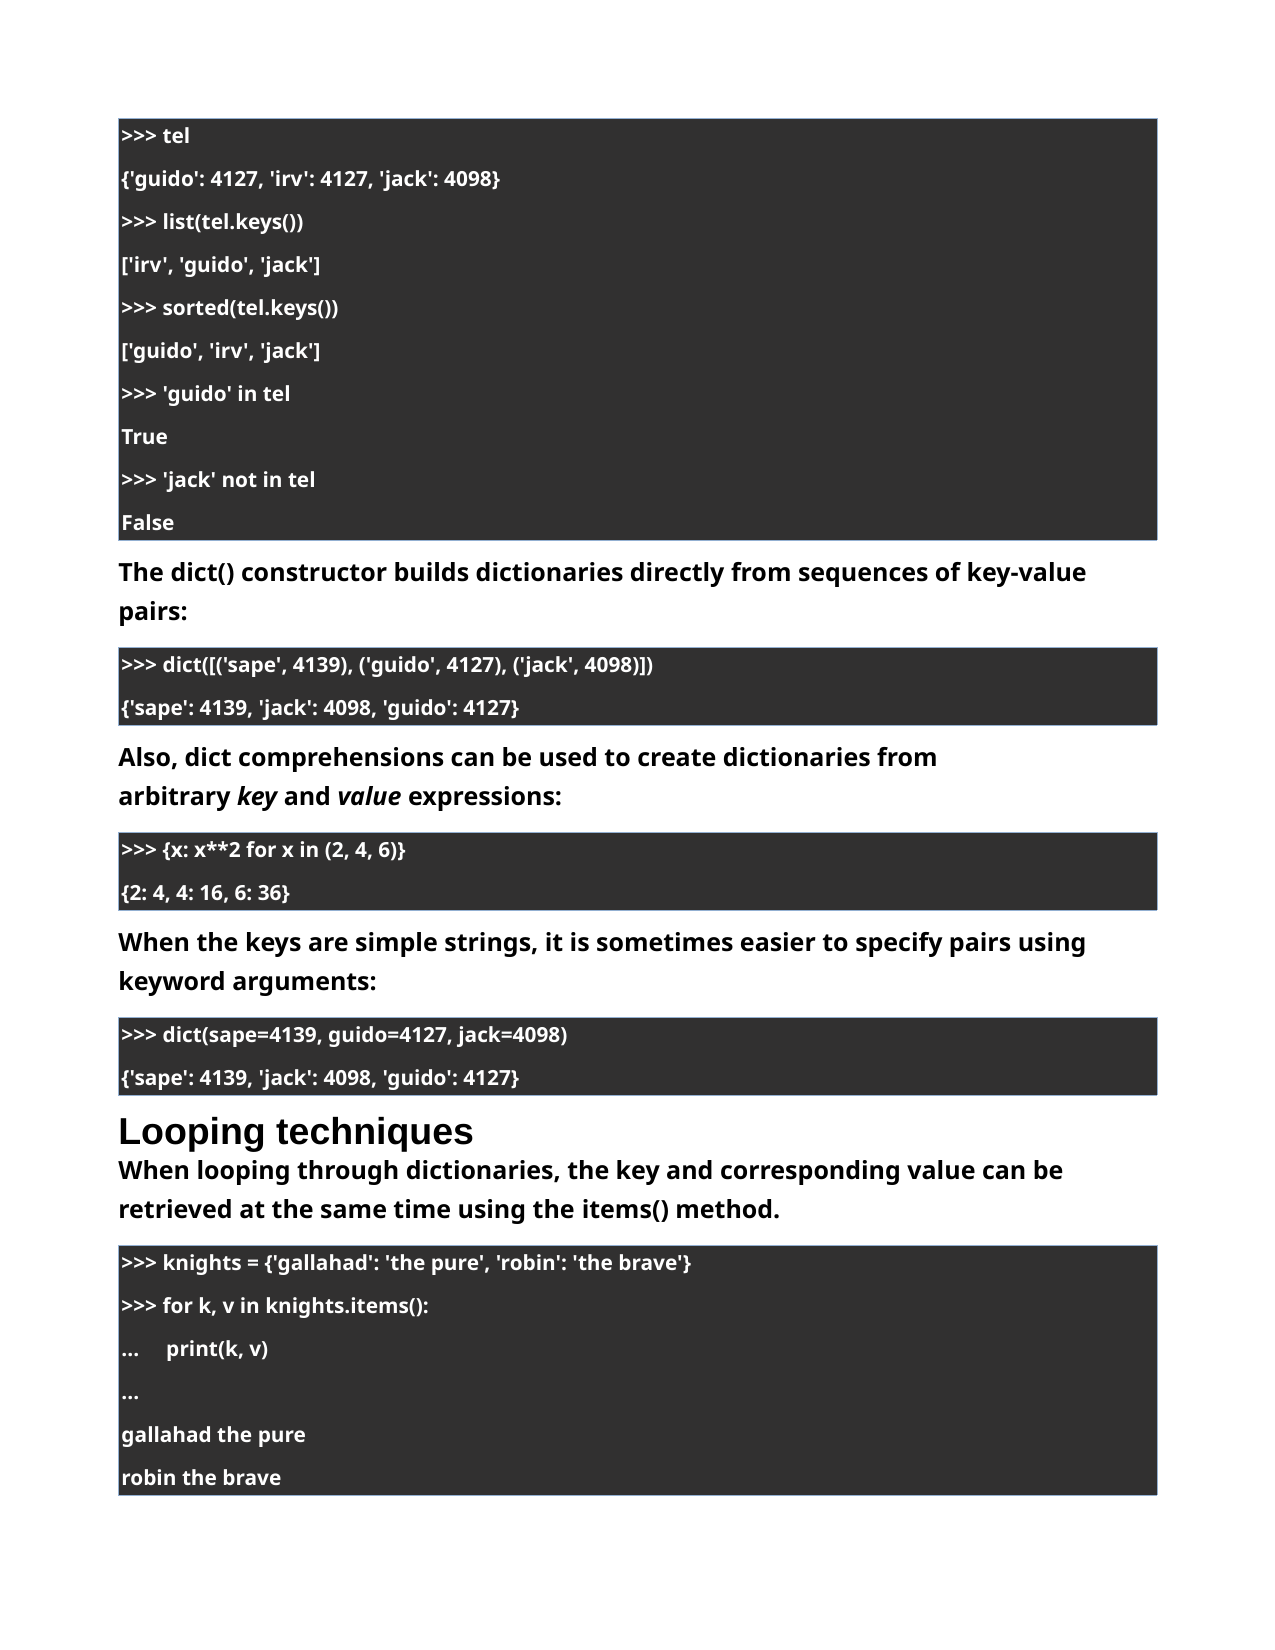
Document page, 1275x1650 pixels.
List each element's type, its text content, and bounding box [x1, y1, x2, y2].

text {'sape': 4139, 'jack': 4098, 'guido': 4127} [119, 690, 1157, 725]
text >>> knights = {'gallahad': 'the pure', 'robin': 'the brave'} [119, 1246, 1157, 1277]
text ['guido', 'irv', 'jack'] [119, 333, 1157, 365]
text >>> list(tel.keys()) [119, 204, 1157, 236]
text {'guido': 4127, 'irv': 4127, 'jack': 4098} [119, 161, 1157, 193]
text ... [119, 1374, 1157, 1406]
text The dict() constructor builds dictionaries directly from sequences of key-value pairs: [118, 554, 1157, 628]
subtitle Looping techniques [118, 1109, 1157, 1152]
text True [119, 419, 1157, 451]
text Also, dict comprehensions can be used to create dictionaries from arbitrary key and value expressions: [118, 739, 1157, 813]
text ... print(k, v) [119, 1331, 1157, 1363]
text >>> dict([('sape', 4139), ('guido', 4127), ('jack', 4098)]) [119, 648, 1157, 679]
text {2: 4, 4: 16, 6: 36} [119, 875, 1157, 910]
text ['irv', 'guido', 'jack'] [119, 247, 1157, 279]
text >>> {x: x**2 for x in (2, 4, 6)} [119, 833, 1157, 864]
text robin the brave [119, 1461, 1157, 1495]
text >>> 'guido' in tel [119, 376, 1157, 408]
text >>> for k, v in knights.items(): [119, 1288, 1157, 1320]
text {'sape': 4139, 'jack': 4098, 'guido': 4127} [119, 1060, 1157, 1095]
text >>> 'jack' not in tel [119, 462, 1157, 494]
text False [119, 505, 1157, 540]
text >>> sorted(tel.keys()) [119, 290, 1157, 322]
text gallahad the pure [119, 1417, 1157, 1449]
text When the keys are simple strings, it is sometimes easier to specify pairs using keyword arguments: [118, 924, 1157, 998]
text >>> dict(sape=4139, guido=4127, jack=4098) [119, 1018, 1157, 1049]
text When looping through dictionaries, the key and corresponding value can be retrieved at the same time using the items() method. [118, 1152, 1157, 1226]
text >>> tel [119, 119, 1157, 149]
